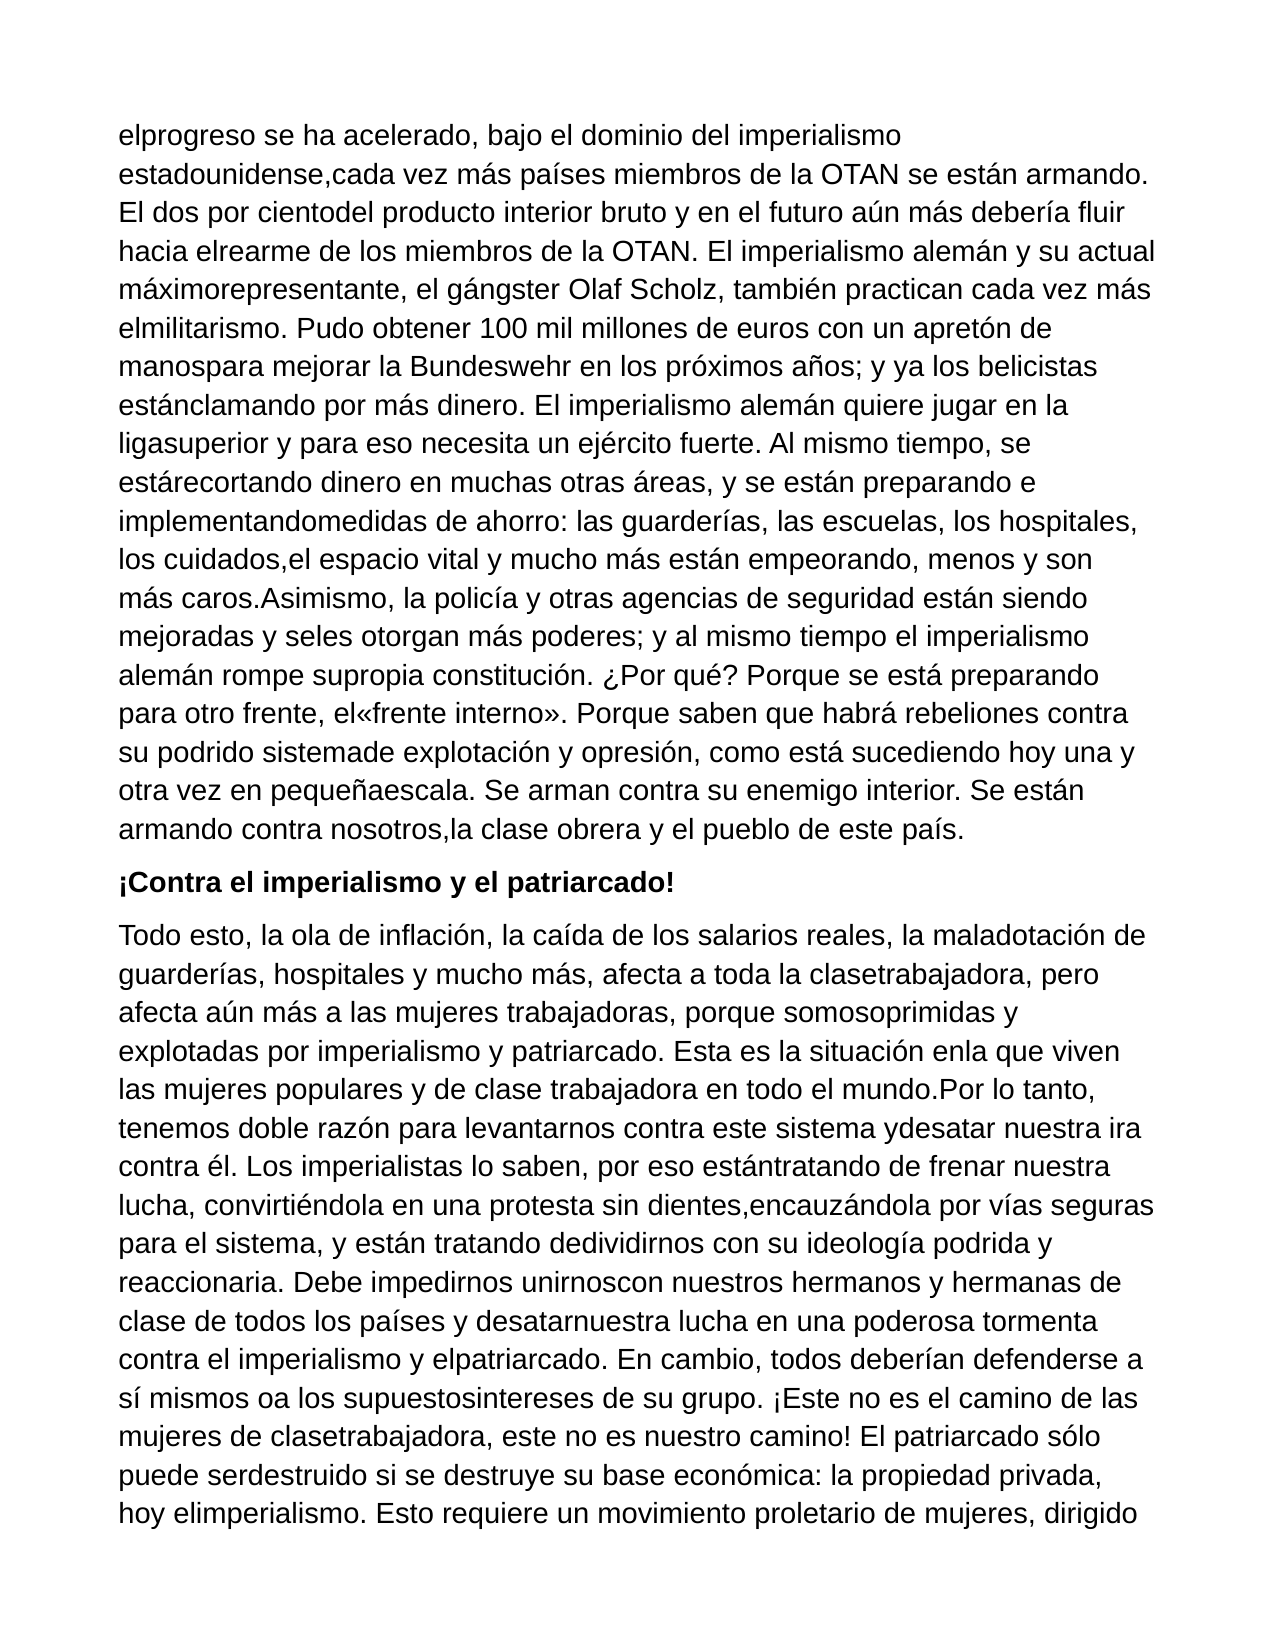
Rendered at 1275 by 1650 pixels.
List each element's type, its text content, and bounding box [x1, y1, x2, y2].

text ¡Contra el imperialismo y el patriarcado! [118, 865, 1157, 898]
text elprogreso se ha acelerado, bajo el dominio del imperialismo estadounidense,cada vez más países miembros de la OTAN se están armando. El dos por cientodel producto interior bruto y en el futuro aún más debería fluir hacia elrearme de los miembros de la OTAN. El imperialismo alemán y su actual máximorepresentante, el gángster Olaf Scholz, también practican cada vez más elmilitarismo. Pudo obtener 100 mil millones de euros con un apretón de manospara mejorar la Bundeswehr en los próximos años; y ya los belicistas estánclamando por más dinero. El imperialismo alemán quiere jugar en la ligasuperior y para eso necesita un ejército fuerte. Al mismo tiempo, se estárecortando dinero en muchas otras áreas, y se están preparando e implementandomedidas de ahorro: las guarderías, las escuelas, los hospitales, los cuidados,el espacio vital y mucho más están empeorando, menos y son más caros.Asimismo, la policía y otras agencias de seguridad están siendo mejoradas y seles otorgan más poderes; y al mismo tiempo el imperialismo alemán rompe supropia constitución. ¿Por qué? Porque se está preparando para otro frente, el«frente interno». Porque saben que habrá rebeliones contra su podrido sistemade explotación y opresión, como está sucediendo hoy una y otra vez en pequeñaescala. Se arman contra su enemigo interior. Se están armando contra nosotros,la clase obrera y el pueblo de este país. [118, 118, 1157, 845]
text Todo esto, la ola de inflación, la caída de los salarios reales, la maladotación de guarderías, hospitales y mucho más, afecta a toda la clasetrabajadora, pero afecta aún más a las mujeres trabajadoras, porque somosoprimidas y explotadas por imperialismo y patriarcado. Esta es la situación enla que viven las mujeres populares y de clase trabajadora en todo el mundo.Por lo tanto, tenemos doble razón para levantarnos contra este sistema ydesatar nuestra ira contra él. Los imperialistas lo saben, por eso estántratando de frenar nuestra lucha, convirtiéndola en una protesta sin dientes,encauzándola por vías seguras para el sistema, y ​​están tratando dedividirnos con su ideología podrida y reaccionaria. Debe impedirnos unirnoscon nuestros hermanos y hermanas de clase de todos los países y desatarnuestra lucha en una poderosa tormenta contra el imperialismo y elpatriarcado. En cambio, todos deberían defenderse a sí mismos oa los supuestosintereses de su grupo. ¡Este no es el camino de las mujeres de clasetrabajadora, este no es nuestro camino! El patriarcado sólo puede serdestruido si se destruye su base económica: la propiedad privada, hoy elimperialismo. Esto requiere un movimiento proletario de mujeres, dirigido [118, 918, 1157, 1530]
